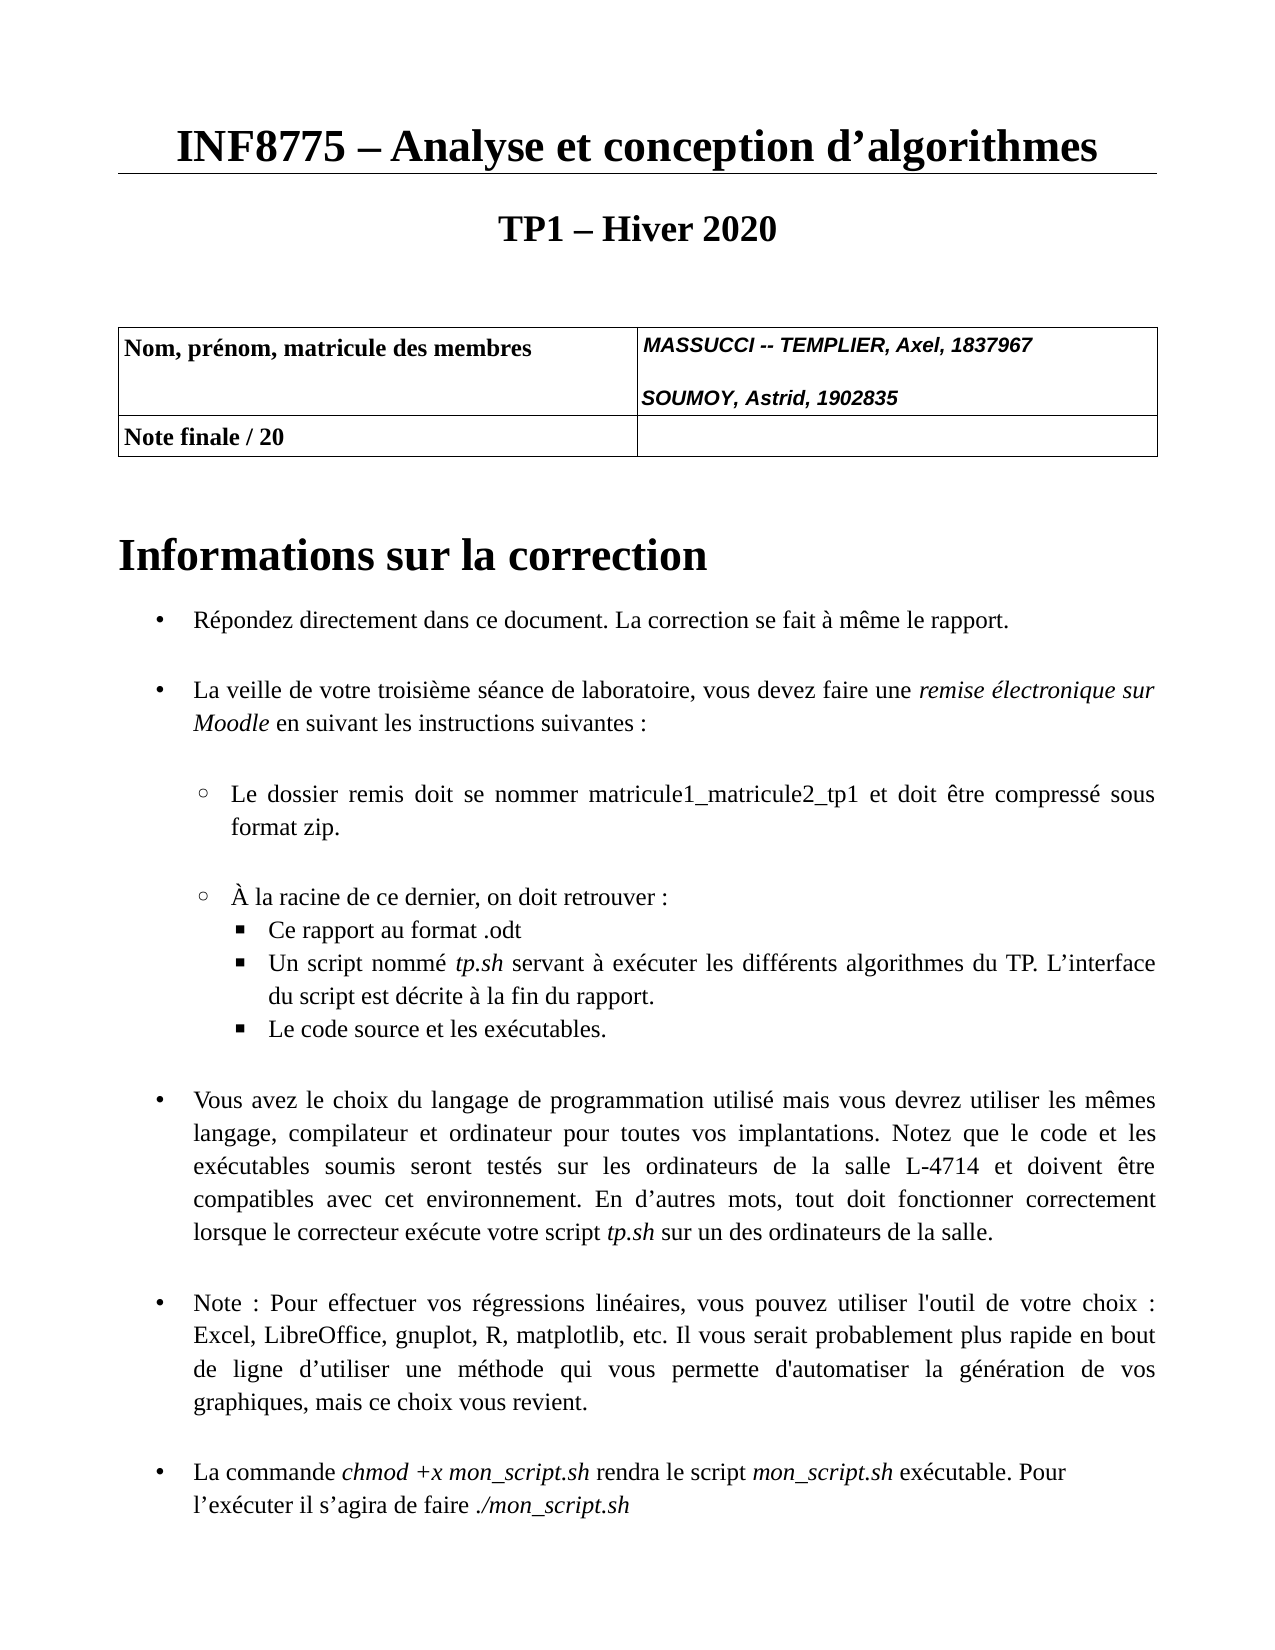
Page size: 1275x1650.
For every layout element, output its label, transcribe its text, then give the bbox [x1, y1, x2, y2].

list Le dossier remis doit se nommer matricule1_matricule2_tp1 et doit être compressé sous format zip. [193, 779, 1157, 841]
list Le code source et les exécutables. [231, 1014, 1157, 1043]
list La commande chmod +x mon_script.sh rendra le script mon_script.sh exécutable. Pour l’exécuter il s’agira de faire ./mon_script.sh [156, 1457, 1157, 1519]
table_header Nom, prénom, matricule des membres [119, 328, 637, 415]
list À la racine de ce dernier, on doit retrouver : [193, 882, 1157, 911]
subtitle TP1 – Hiver 2020 [118, 207, 1157, 250]
list Ce rapport au format .odt [231, 915, 1157, 944]
table_header MASSUCCI -- TEMPLIER, Axel, 1837967 SOUMOY, Astrid, 1902835 [638, 328, 1157, 415]
list Répondez directement dans ce document. La correction se fait à même le rapport. [156, 605, 1157, 633]
list La veille de votre troisième séance de laboratoire, vous devez faire une remise électronique sur Moodle en suivant les instructions suivantes : [156, 675, 1157, 737]
table_cell [638, 416, 1157, 456]
subtitle INF8775 – Analyse et conception d’algorithmes [118, 118, 1157, 173]
table_cell Note finale / 20 [119, 416, 637, 456]
subtitle Informations sur la correction [118, 527, 1157, 580]
list Un script nommé tp.sh servant à exécuter les différents algorithmes du TP. L’interface du script est décrite à la fin du rapport. [231, 948, 1157, 1010]
list Note : Pour effectuer vos régressions linéaires, vous pouvez utiliser l'outil de votre choix : Excel, LibreOffice, gnuplot, R, matplotlib, etc. Il vous serait probablement plus rapide en bout de ligne d’utiliser une méthode qui vous permette d'automatiser la génération de vos graphiques, mais ce choix vous revient. [156, 1288, 1157, 1415]
list Vous avez le choix du langage de programmation utilisé mais vous devrez utiliser les mêmes langage, compilateur et ordinateur pour toutes vos implantations. Notez que le code et les exécutables soumis seront testés sur les ordinateurs de la salle L-4714 et doivent être compatibles avec cet environnement. En d’autres mots, tout doit fonctionner correctement lorsque le correcteur exécute votre script tp.sh sur un des ordinateurs de la salle. [156, 1085, 1157, 1246]
